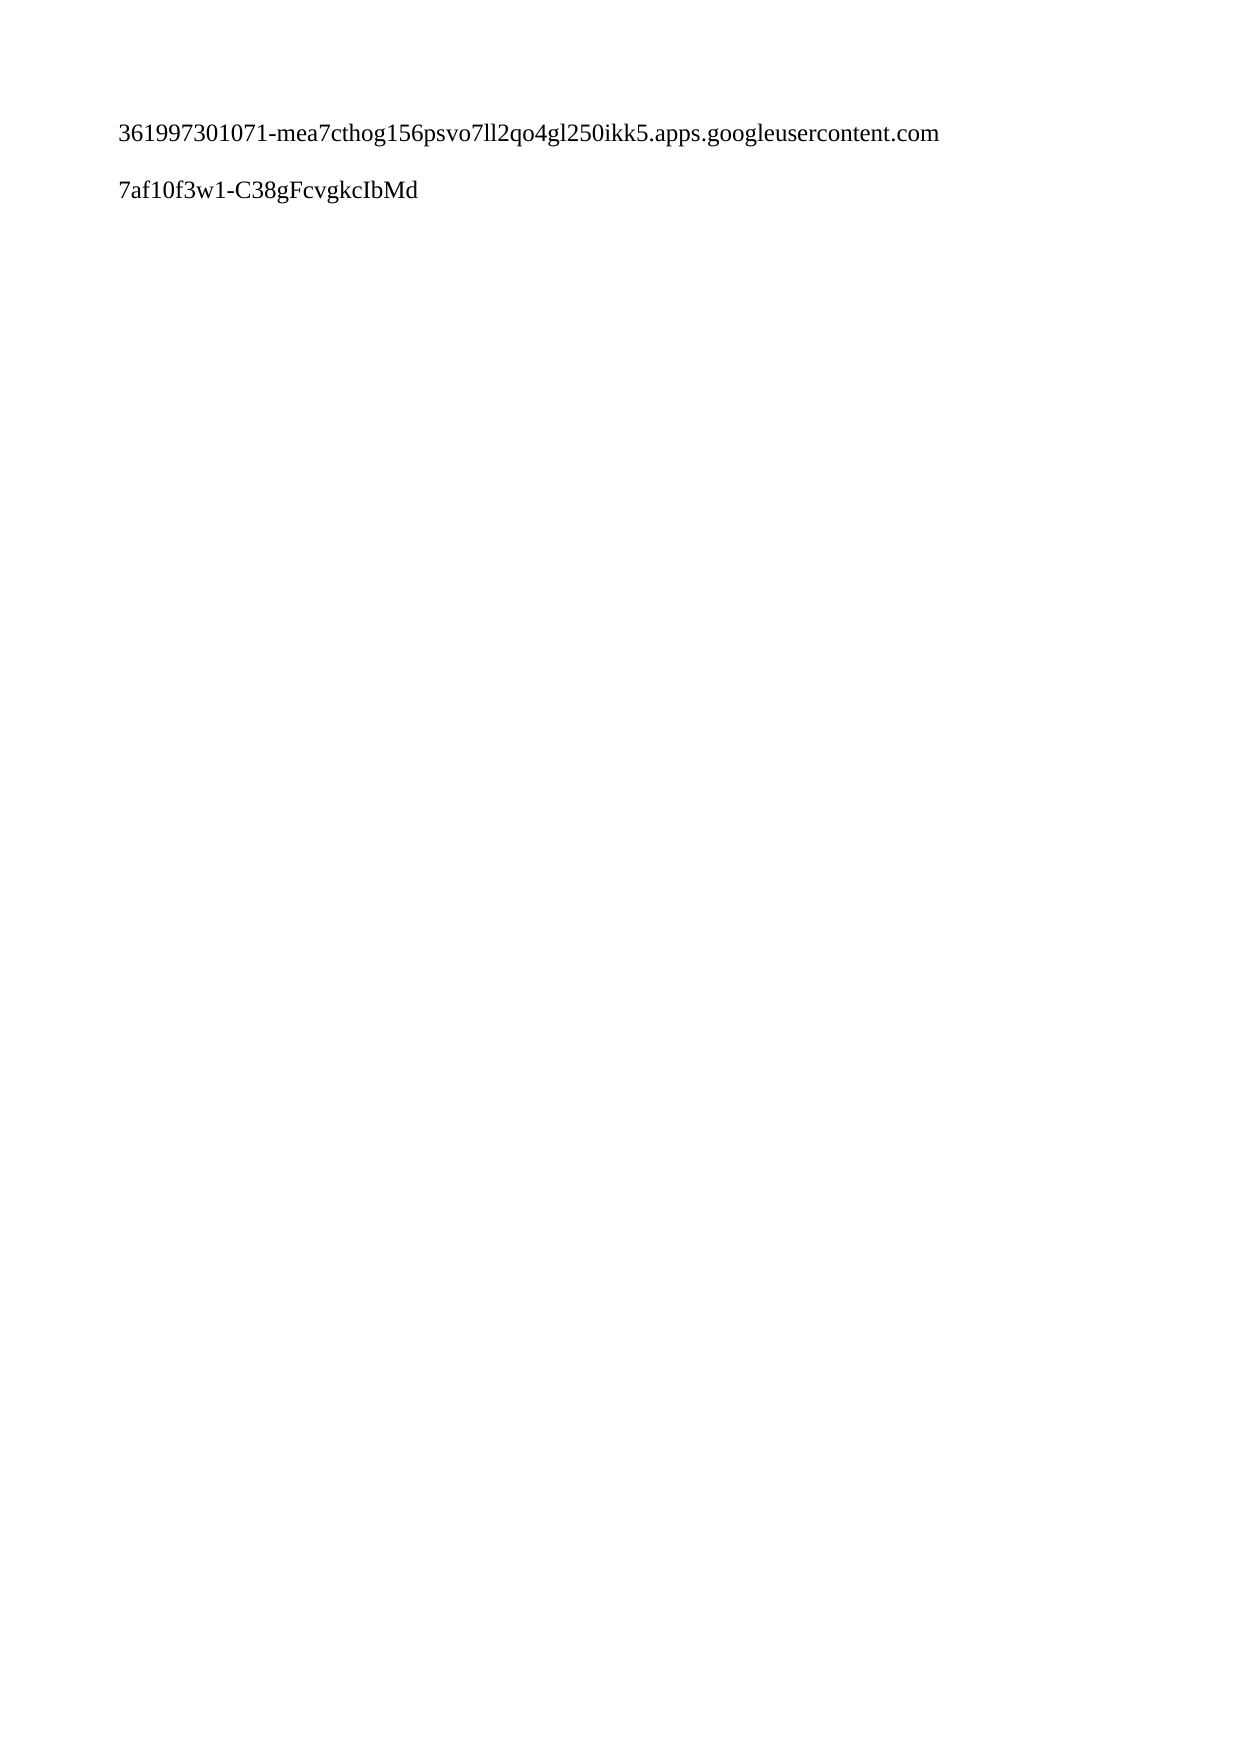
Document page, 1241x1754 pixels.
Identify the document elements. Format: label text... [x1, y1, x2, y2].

text 361997301071-mea7cthog156psvo7ll2qo4gl250ikk5.apps.googleusercontent.com [118, 118, 1122, 147]
text 7af10f3w1-C38gFcvgkcIbMd [118, 176, 1122, 204]
